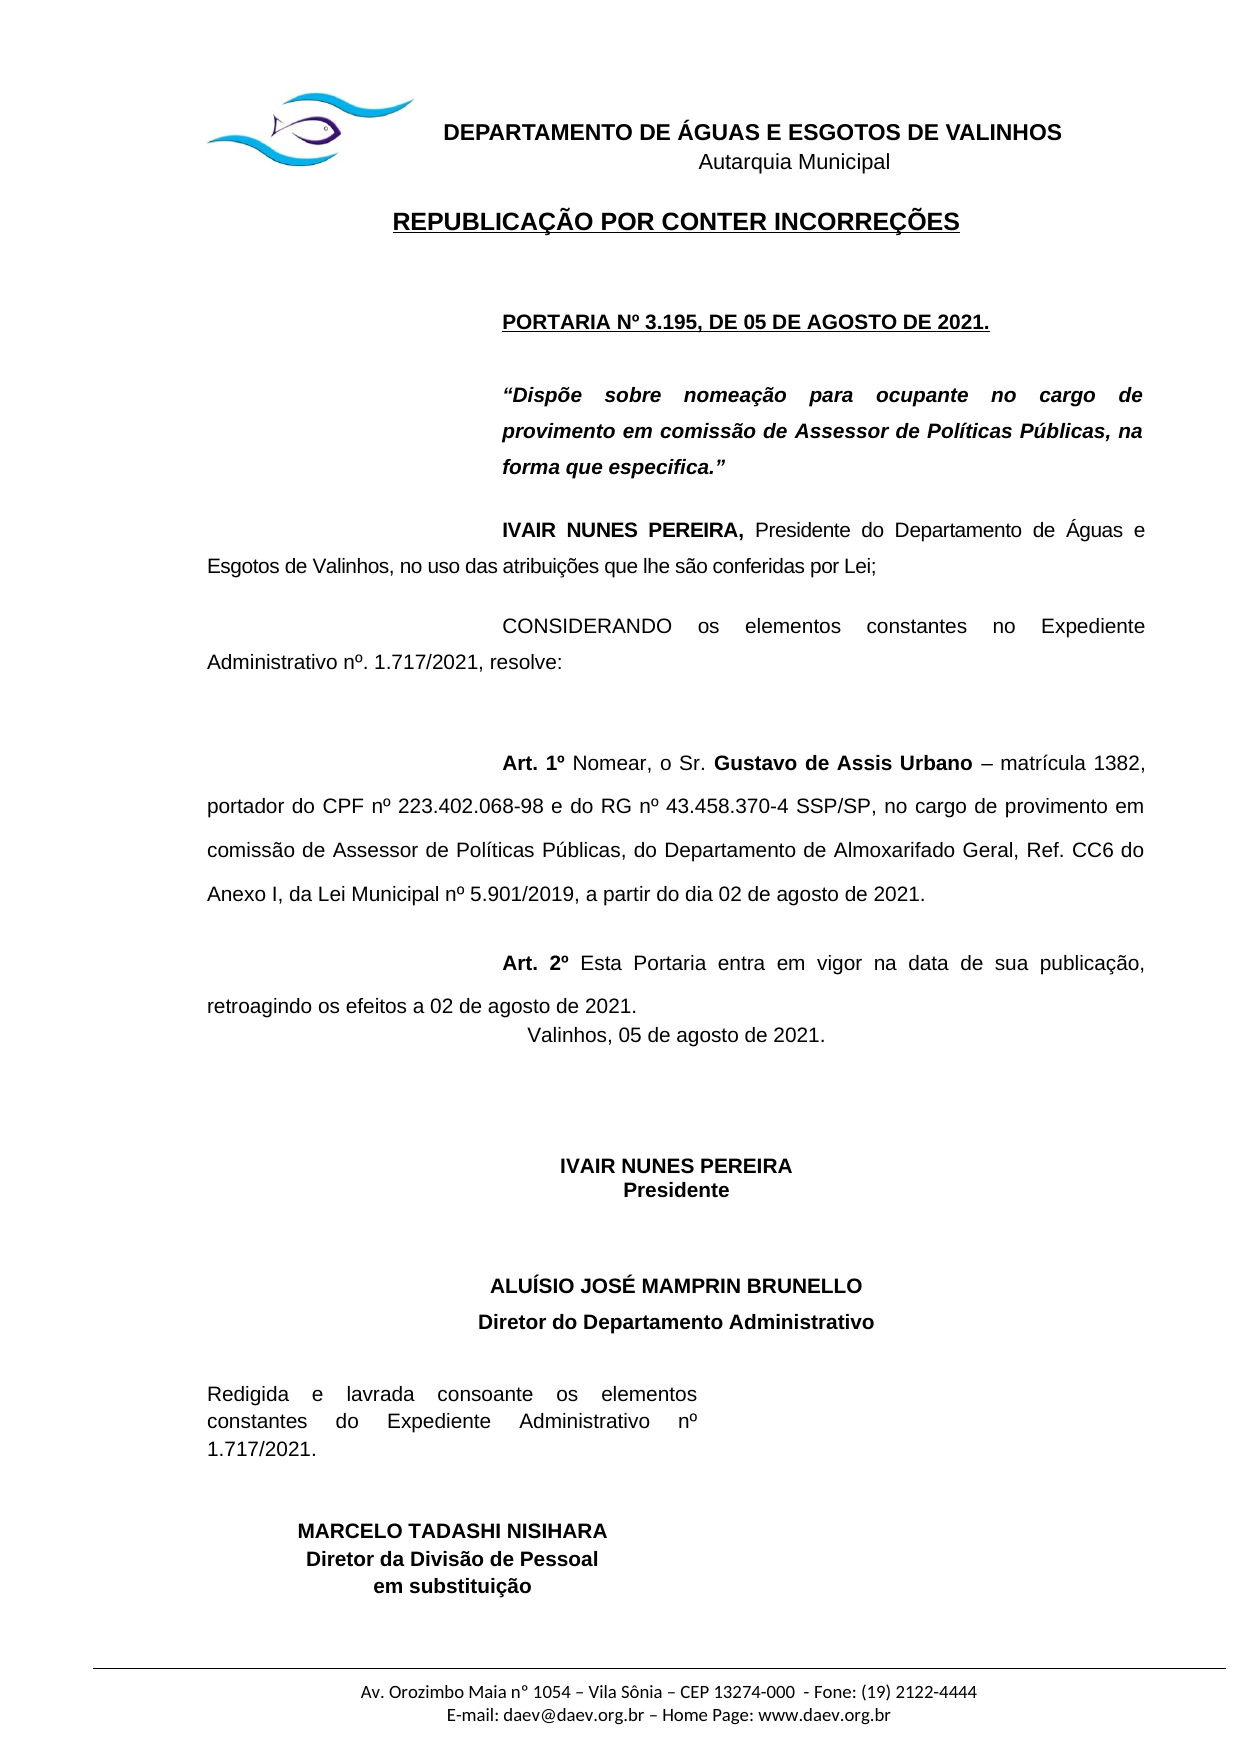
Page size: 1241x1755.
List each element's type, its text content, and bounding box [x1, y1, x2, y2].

text Art. 1º Nomear, o Sr. Gustavo de Assis Urbano – matrícula 1382, portador do CPF nº 223.402.068-98 e do RG nº 43.458.370-4 SSP/SP, no cargo de provimento em comissão de Assessor de Políticas Públicas, do Departamento de Almoxarifado Geral, Ref. CC6 do Anexo I, da Lei Municipal nº 5.901/2019, a partir do dia 02 de agosto de 2021. [207, 735, 1146, 910]
text Redigida e lavrada consoante os elementos constantes do Expediente Administrativo nº 1.717/2021. [207, 1382, 698, 1461]
text Diretor da Divisão de Pessoal [207, 1547, 698, 1571]
text REPUBLICAÇÃO POR CONTER INCORREÇÕES [207, 207, 1146, 236]
text MARCELO TADASHI NISIHARA [207, 1519, 698, 1543]
text IVAIR NUNES PEREIRA [207, 1154, 1146, 1178]
text IVAIR NUNES PEREIRA, Presidente do Departamento de Águas e Esgotos de Valinhos, no uso das atribuições que lhe são conferidas por Lei; [207, 518, 1146, 578]
text “Dispõe sobre nomeação para ocupante no cargo de provimento em comissão de Assessor de Políticas Públicas, na forma que especifica.” [502, 383, 1146, 479]
text PORTARIA Nº 3.195, DE 05 DE AGOSTO DE 2021. [207, 306, 1146, 335]
text Valinhos, 05 de agosto de 2021. [207, 1022, 1146, 1046]
text ALUÍSIO JOSÉ MAMPRIN BRUNELLO [207, 1274, 1146, 1298]
text Art. 2º Esta Portaria entra em vigor na data de sua publicação, retroagindo os efeitos a 02 de agosto de 2021. [207, 935, 1146, 1022]
text Diretor do Departamento Administrativo [207, 1310, 1146, 1334]
text CONSIDERANDO os elementos constantes no Expediente Administrativo nº. 1.717/2021, resolve: [207, 614, 1146, 674]
text Presidente [207, 1178, 1146, 1202]
text em substituição [207, 1574, 698, 1598]
